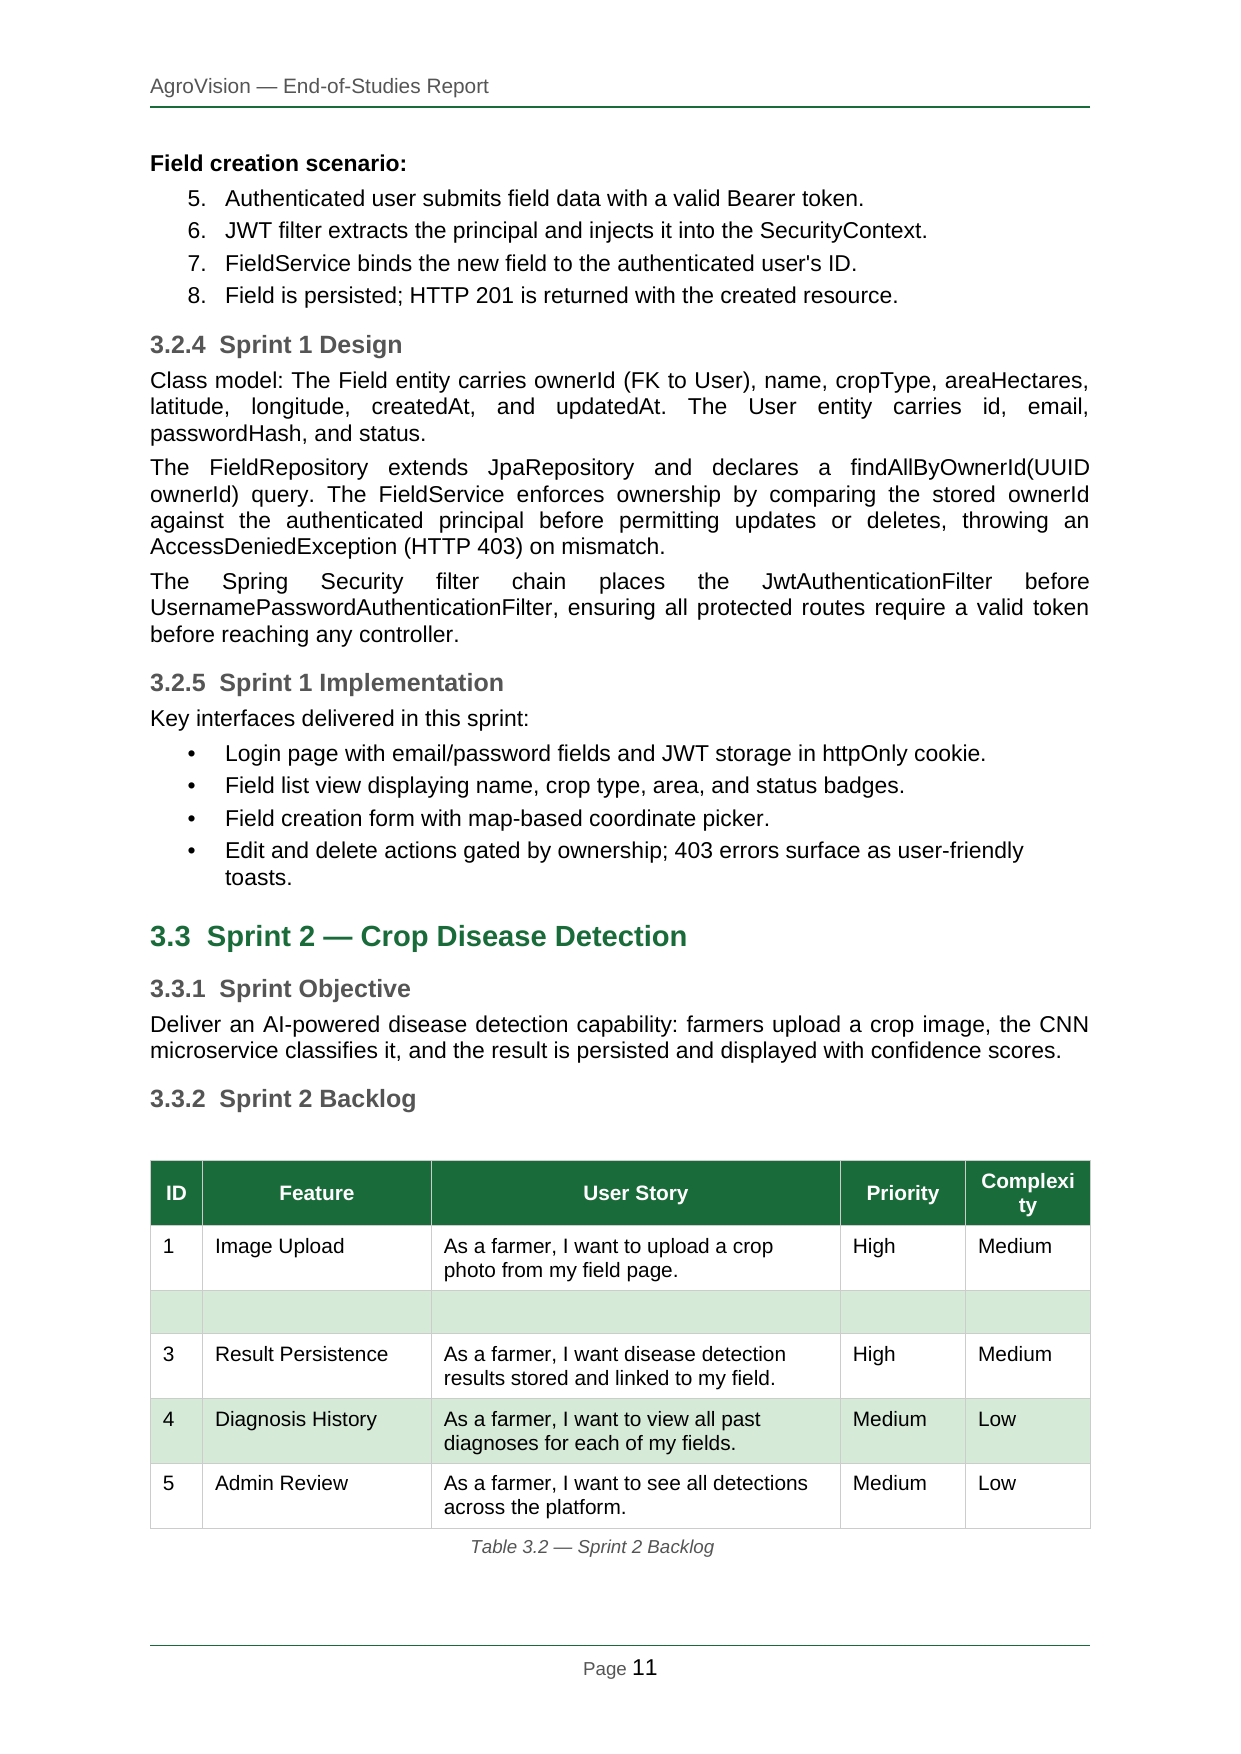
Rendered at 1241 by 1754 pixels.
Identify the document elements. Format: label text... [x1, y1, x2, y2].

table_cell Medium [841, 1464, 965, 1527]
table_cell Low [966, 1399, 1090, 1463]
table_cell Image Upload [203, 1226, 431, 1290]
list Authenticated user submits field data with a valid Bearer token. [187, 185, 1090, 211]
table_cell As a farmer, I want to view all past diagnoses for each of my fields. [432, 1399, 840, 1463]
table_header ID [151, 1161, 202, 1225]
subtitle 3.3.2 Sprint 2 Backlog [150, 1084, 1090, 1113]
table_cell As a farmer, I want to upload a crop photo from my field page. [432, 1226, 840, 1290]
table_cell [966, 1291, 1090, 1333]
table_cell Medium [966, 1226, 1090, 1290]
list Field list view displaying name, crop type, area, and status badges. [187, 772, 1090, 798]
table_header Priority [841, 1161, 965, 1225]
table_cell 1 [151, 1226, 202, 1290]
table_cell As a farmer, I want disease detection results stored and linked to my field. [432, 1334, 840, 1398]
text Field creation scenario: [150, 150, 1090, 176]
text Table 3.2 — Sprint 2 Backlog [150, 1536, 1090, 1557]
table_cell [432, 1291, 840, 1333]
table_cell [151, 1291, 202, 1333]
table_cell Medium [966, 1334, 1090, 1398]
list Field is persisted; HTTP 201 is returned with the created resource. [187, 282, 1090, 309]
table_cell [841, 1291, 965, 1333]
table_cell Low [966, 1464, 1090, 1527]
table_cell [203, 1291, 431, 1333]
table_header Feature [203, 1161, 431, 1225]
table_header Complexity [966, 1161, 1090, 1225]
table_cell As a farmer, I want to see all detections across the platform. [432, 1464, 840, 1527]
list Login page with email/password fields and JWT storage in httpOnly cookie. [187, 739, 1090, 766]
text The FieldRepository extends JpaRepository and declares a findAllByOwnerId(UUID ownerId) query. The FieldService enforces ownership by comparing the stored ownerId against the authenticated principal before permitting updates or deletes, throwing an AccessDeniedException (HTTP 403) on mismatch. [150, 454, 1090, 559]
table_cell 3 [151, 1334, 202, 1398]
list JWT filter extracts the principal and injects it into the SecurityContext. [187, 217, 1090, 244]
table_cell Result Persistence [203, 1334, 431, 1398]
list Field creation form with map-based coordinate picker. [187, 805, 1090, 831]
table_cell 5 [151, 1464, 202, 1527]
subtitle 3.3 Sprint 2 — Crop Disease Detection [150, 919, 1090, 953]
table_header User Story [432, 1161, 840, 1225]
subtitle 3.3.1 Sprint Objective [150, 974, 1090, 1002]
table_cell 4 [151, 1399, 202, 1463]
text Class model: The Field entity carries ownerId (FK to User), name, cropType, areaHectares, latitude, longitude, createdAt, and updatedAt. The User entity carries id, email, passwordHash, and status. [150, 367, 1090, 446]
table_cell High [841, 1226, 965, 1290]
subtitle 3.2.4 Sprint 1 Design [150, 330, 1090, 358]
table_cell High [841, 1334, 965, 1398]
table_cell Diagnosis History [203, 1399, 431, 1463]
text Key interfaces delivered in this sprint: [150, 705, 1090, 731]
text The Spring Security filter chain places the JwtAuthenticationFilter before UsernamePasswordAuthenticationFilter, ensuring all protected routes require a valid token before reaching any controller. [150, 568, 1090, 647]
list Edit and delete actions gated by ownership; 403 errors surface as user-friendly toasts. [187, 837, 1090, 890]
table_cell Medium [841, 1399, 965, 1463]
text Deliver an AI-powered disease detection capability: farmers upload a crop image, the CNN microservice classifies it, and the result is persisted and displayed with confidence scores. [150, 1011, 1090, 1063]
subtitle 3.2.5 Sprint 1 Implementation [150, 668, 1090, 697]
list FieldService binds the new field to the authenticated user's ID. [187, 250, 1090, 276]
table_cell Admin Review [203, 1464, 431, 1527]
